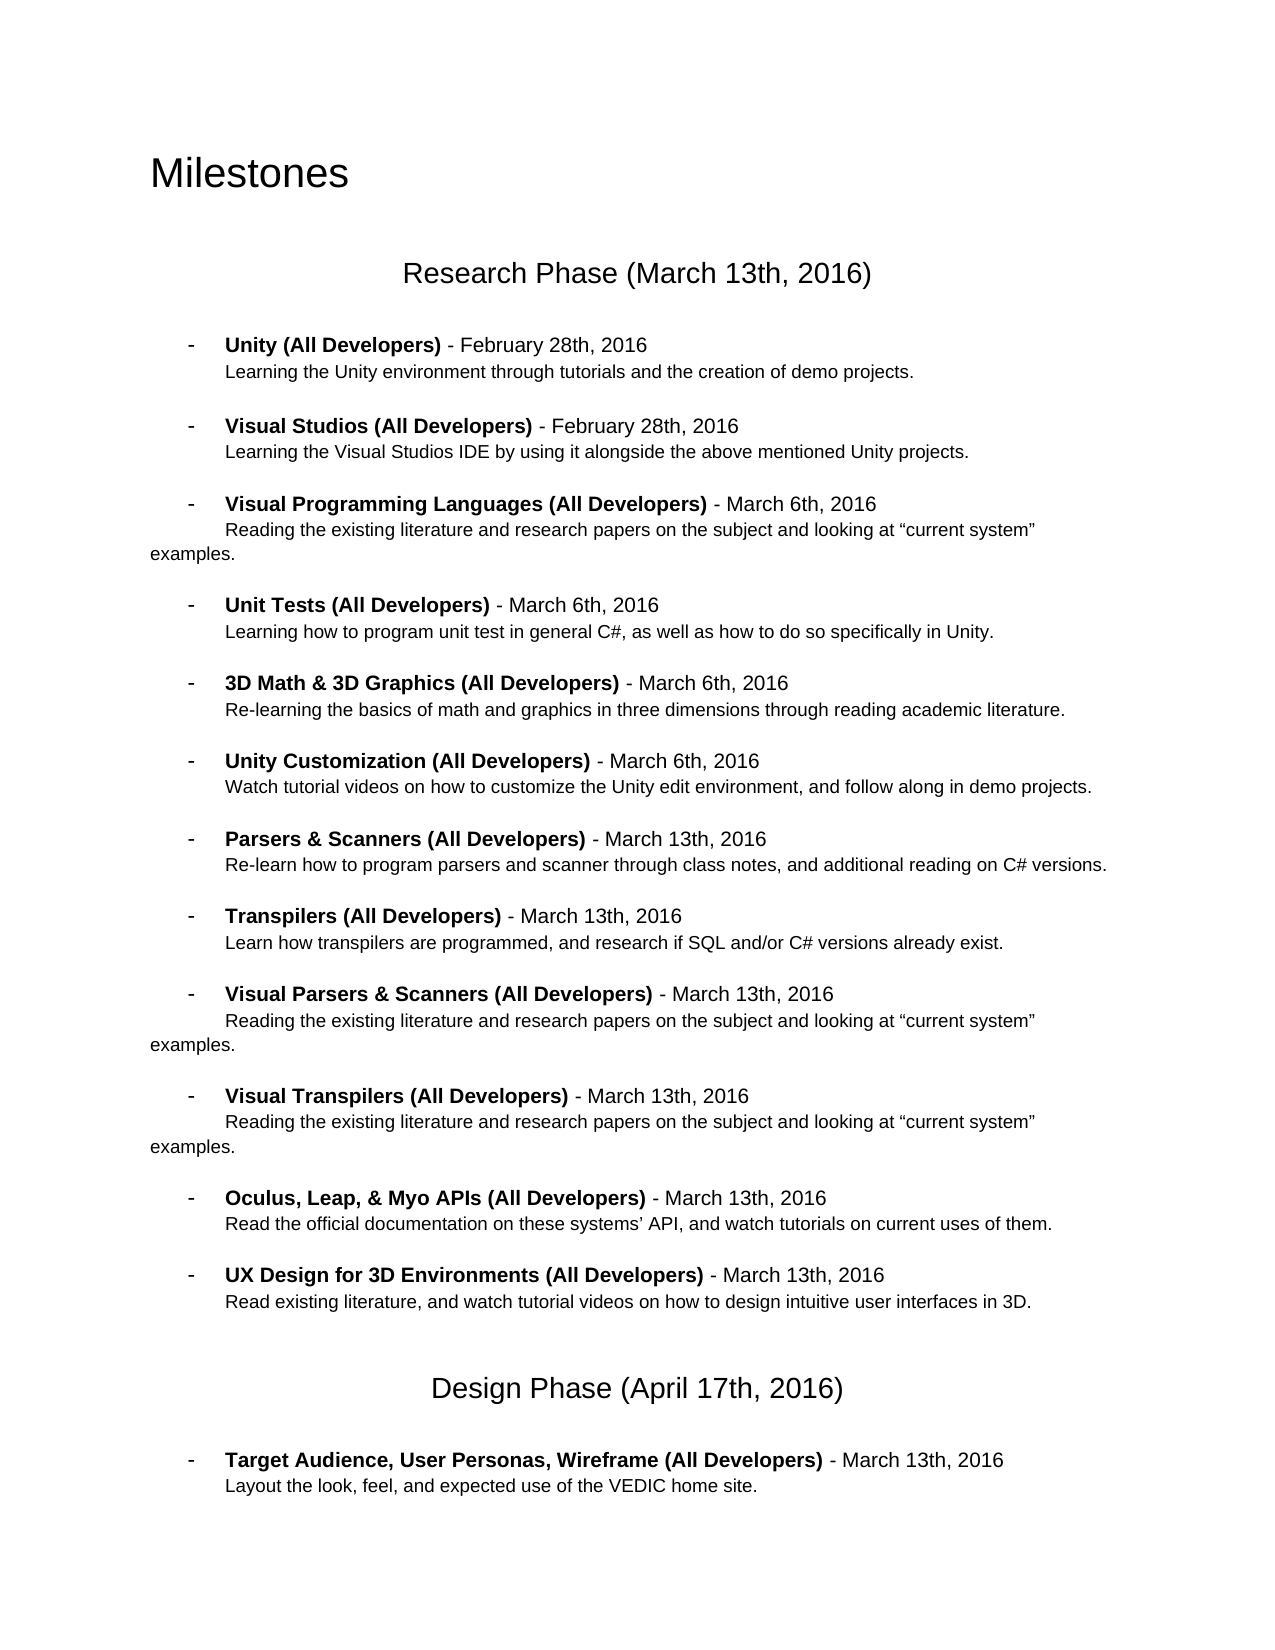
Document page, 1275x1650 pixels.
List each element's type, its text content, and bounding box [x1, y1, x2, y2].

list Visual Programming Languages (All Developers) - March 6th, 2016 [187, 490, 1125, 516]
text Research Phase (March 13th, 2016) [150, 257, 1125, 290]
text Learning the Unity environment through tutorials and the creation of demo projects. [150, 361, 1125, 382]
text Design Phase (April 17th, 2016) [150, 1372, 1125, 1404]
text Learn how transpilers are programmed, and research if SQL and/or C# versions already exist. [150, 933, 1125, 953]
text Learning how to program unit test in general C#, as well as how to do so specifically in Unity. [150, 621, 1125, 642]
list Unity (All Developers) - February 28th, 2016 [187, 332, 1125, 357]
list Target Audience, User Personas, Wireframe (All Developers) - March 13th, 2016 [187, 1447, 1125, 1472]
text Reading the existing literature and research papers on the subject and looking at “current system” examples. [150, 520, 1125, 565]
text Re-learning the basics of math and graphics in three dimensions through reading academic literature. [150, 699, 1125, 720]
list Visual Studios (All Developers) - February 28th, 2016 [187, 413, 1125, 438]
text Layout the look, feel, and expected use of the VEDIC home site. [150, 1476, 1125, 1497]
list UX Design for 3D Environments (All Developers) - March 13th, 2016 [187, 1262, 1125, 1288]
list Visual Transpilers (All Developers) - March 13th, 2016 [187, 1083, 1125, 1108]
text Watch tutorial videos on how to customize the Unity edit environment, and follow along in demo projects. [150, 777, 1125, 798]
text Learning the Visual Studios IDE by using it alongside the above mentioned Unity projects. [150, 442, 1125, 463]
text Read the official documentation on these systems’ API, and watch tutorials on current uses of them. [150, 1213, 1125, 1234]
list Parsers & Scanners (All Developers) - March 13th, 2016 [187, 825, 1125, 851]
text Re-learn how to program parsers and scanner through class notes, and additional reading on C# versions. [150, 855, 1125, 876]
list Visual Parsers & Scanners (All Developers) - March 13th, 2016 [187, 981, 1125, 1007]
text Reading the existing literature and research papers on the subject and looking at “current system” examples. [150, 1112, 1125, 1157]
text Read existing literature, and watch tutorial videos on how to design intuitive user interfaces in 3D. [150, 1291, 1125, 1312]
list Oculus, Leap, & Myo APIs (All Developers) - March 13th, 2016 [187, 1184, 1125, 1210]
list Unity Customization (All Developers) - March 6th, 2016 [187, 748, 1125, 773]
list Transpilers (All Developers) - March 13th, 2016 [187, 903, 1125, 929]
list 3D Math & 3D Graphics (All Developers) - March 6th, 2016 [187, 670, 1125, 695]
list Unit Tests (All Developers) - March 6th, 2016 [187, 592, 1125, 618]
text Reading the existing literature and research papers on the subject and looking at “current system” examples. [150, 1010, 1125, 1055]
text Milestones [150, 150, 1125, 197]
